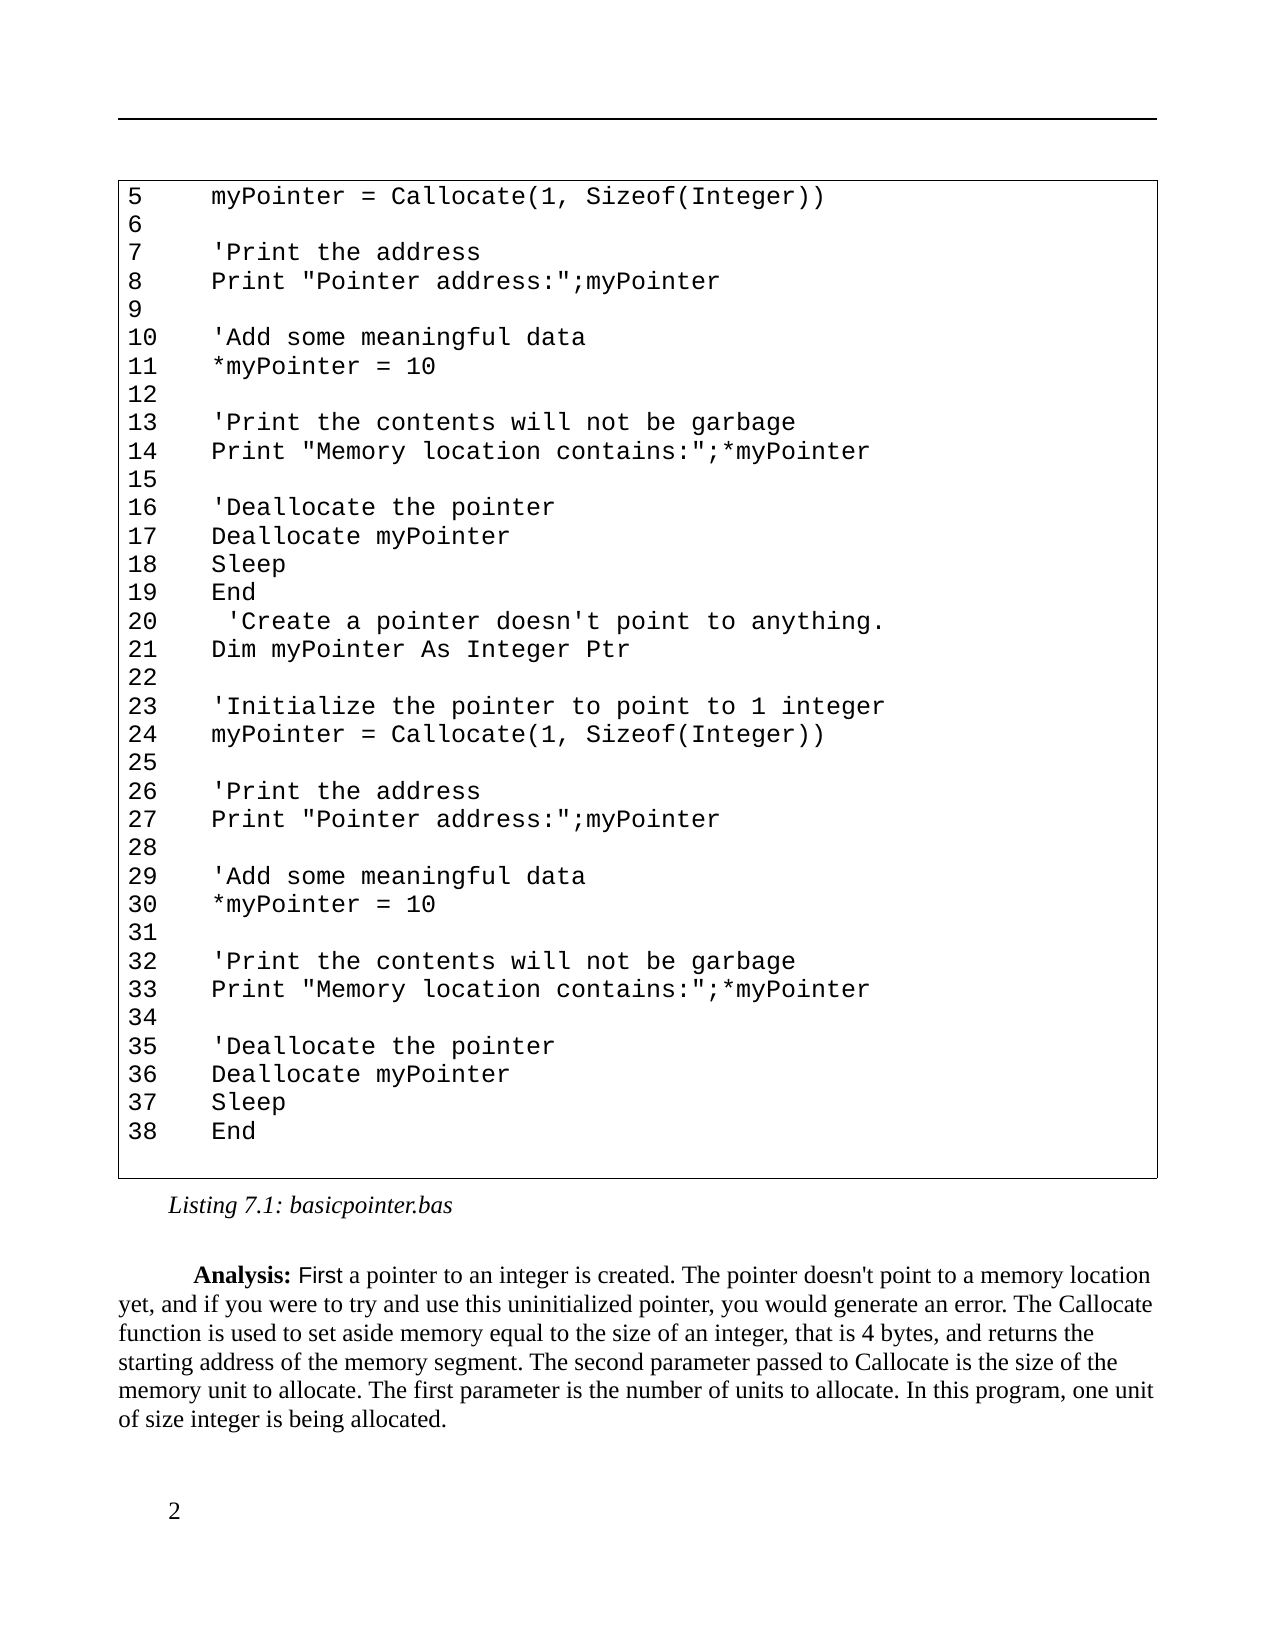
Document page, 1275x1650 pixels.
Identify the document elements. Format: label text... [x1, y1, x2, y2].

text Listing 7.1: basicpointer.bas [118, 1191, 1157, 1219]
text Analysis: First a pointer to an integer is created. The pointer doesn't point to a memory location yet, and if you were to try and use this uninitialized pointer, you would generate an error. The Callocate function is used to set aside memory equal to the size of an integer, that is 4 bytes, and returns the starting address of the memory segment. The second parameter passed to Callocate is the size of the memory unit to allocate. The first parameter is the number of units to allocate. In this program, one unit of size integer is being allocated. [118, 1261, 1157, 1433]
table_header 5 6 7 8 9 10 11 12 13 14 15 16 17 18 19 20 21 22 23 24 25 26 27 28 29 30 31 32 33 34 35 36 37 38 [119, 181, 202, 1178]
table_header myPointer = Callocate(1, Sizeof(Integer)) 'Print the address Print "Pointer address:";myPointer 'Add some meaningful data *myPointer = 10 'Print the contents will not be garbage Print "Memory location contains:";*myPointer 'Deallocate the pointer Deallocate myPointer Sleep End 'Create a pointer doesn't point to anything. Dim myPointer As Integer Ptr 'Initialize the pointer to point to 1 integer myPointer = Callocate(1, Sizeof(Integer)) 'Print the address Print "Pointer address:";myPointer 'Add some meaningful data *myPointer = 10 'Print the contents will not be garbage Print "Memory location contains:";*myPointer 'Deallocate the pointer Deallocate myPointer Sleep End [202, 181, 1157, 1178]
